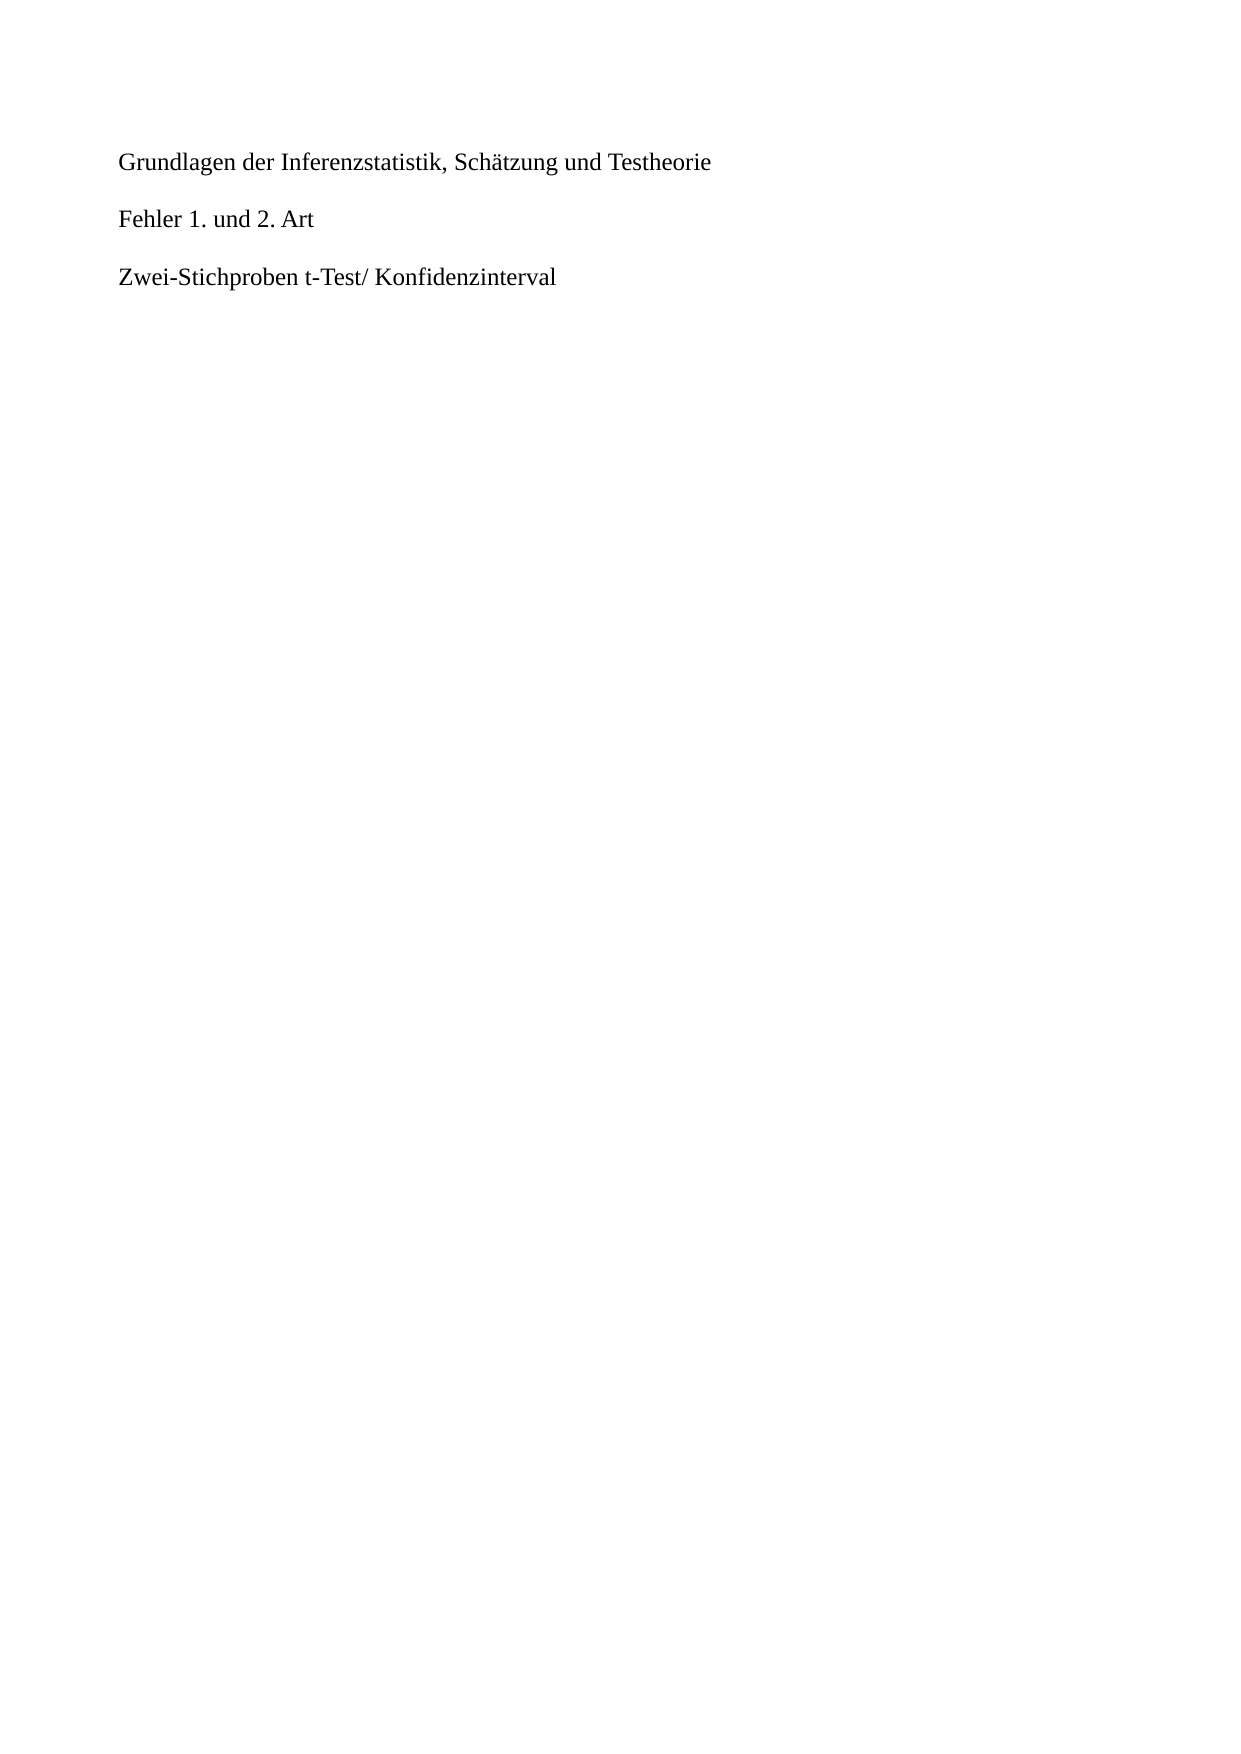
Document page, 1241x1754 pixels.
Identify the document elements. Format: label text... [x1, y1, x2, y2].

text Zwei-Stichproben t-Test/ Konfidenzinterval [118, 262, 1122, 291]
text Grundlagen der Inferenzstatistik, Schätzung und Testheorie [118, 147, 1122, 176]
text Fehler 1. und 2. Art [118, 204, 1122, 233]
